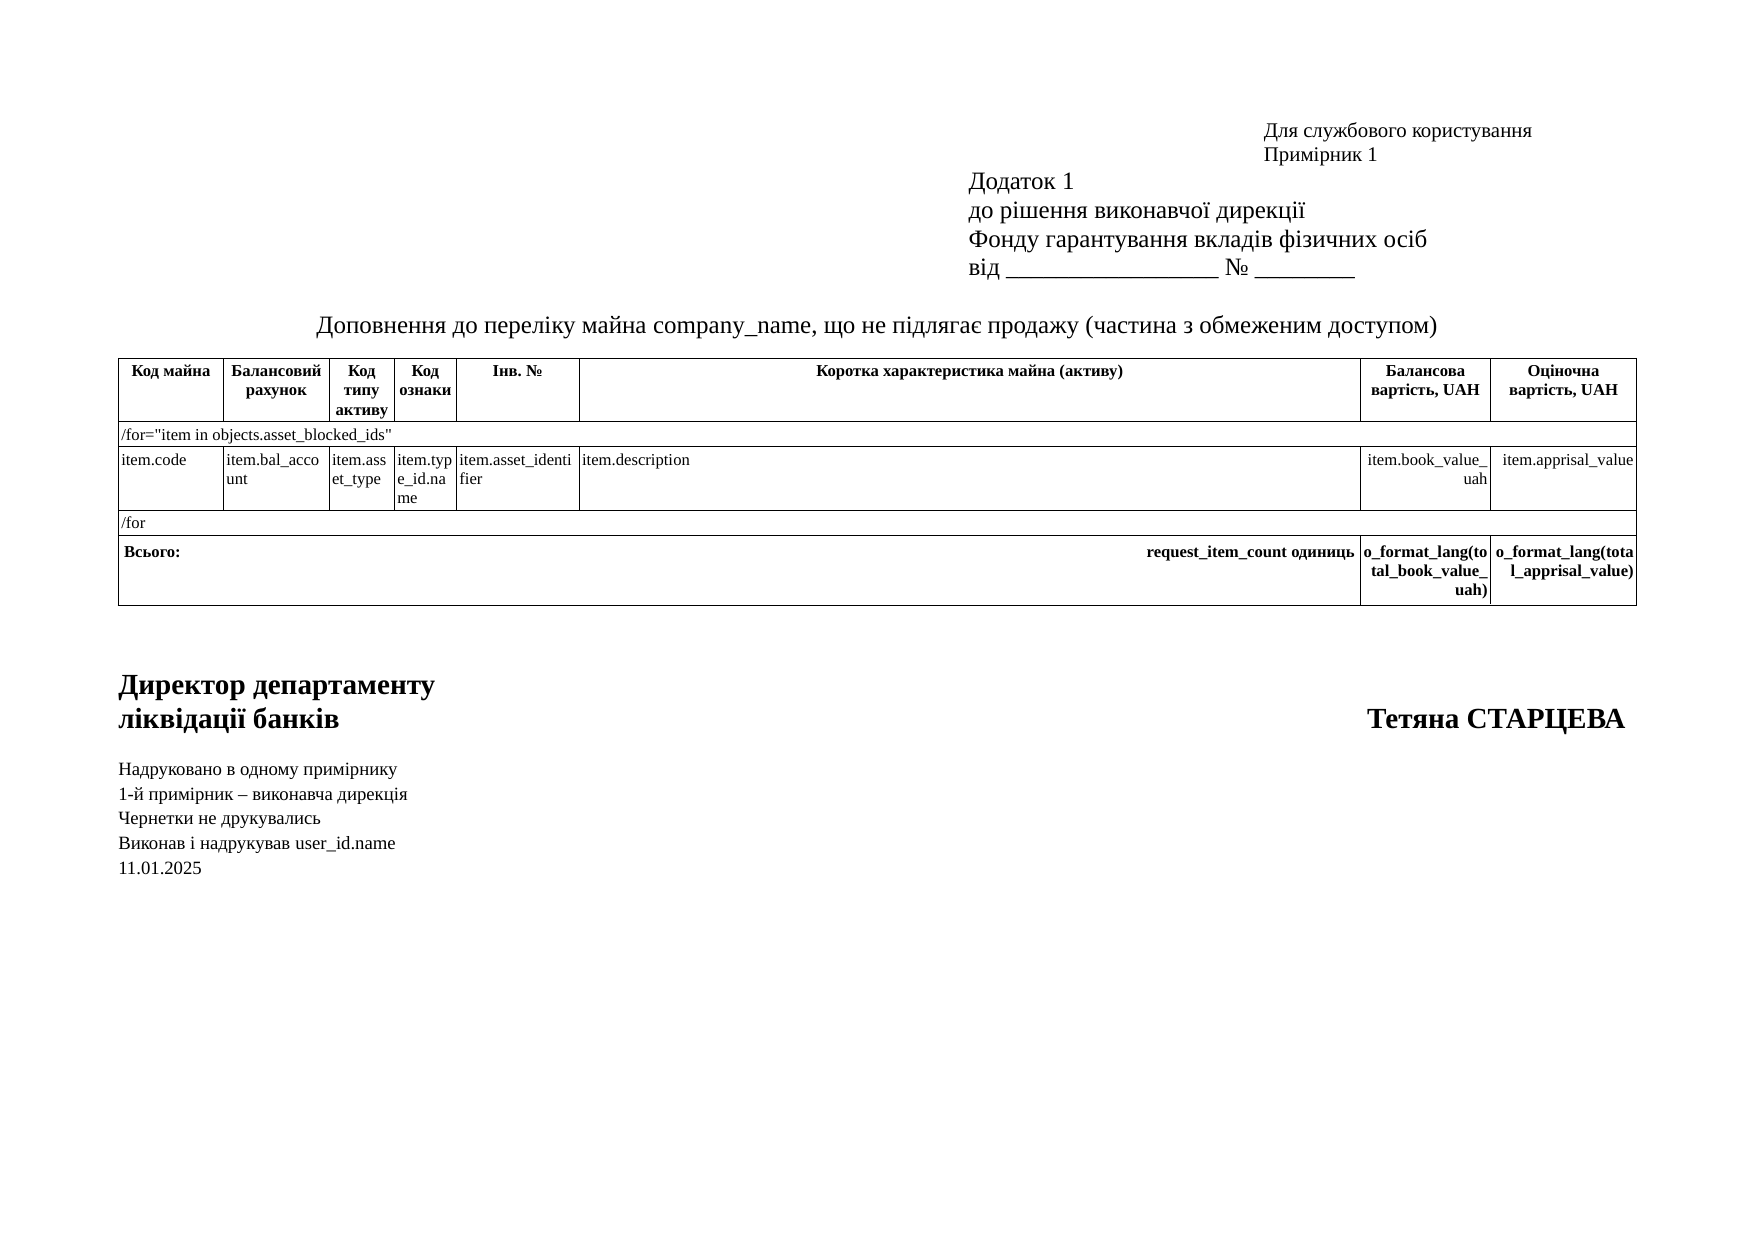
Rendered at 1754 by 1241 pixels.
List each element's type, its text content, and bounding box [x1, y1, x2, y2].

table_header Код майна [119, 359, 223, 421]
table_cell request_item_count одиниць [739, 536, 1360, 605]
table_cell Всього: [119, 536, 739, 605]
table_cell item.book_value_uah [1361, 447, 1490, 510]
table_cell item.apprisal_value [1491, 447, 1636, 510]
text 1-й примірник – виконавча дирекція [118, 782, 1636, 804]
table_cell item.asset_type [330, 447, 394, 510]
table_cell /for [119, 511, 1636, 535]
text Доповнення до переліку майна company_name, що не підлягає продажу (частина з обмеженим доступом) [118, 310, 1636, 339]
table_cell item.type_id.name [395, 447, 456, 510]
table_cell item.description [580, 447, 1360, 510]
table_cell item.code [119, 447, 223, 510]
table_header Балансова вартість, UAH [1361, 359, 1490, 421]
text 11.01.2025 [118, 857, 1636, 878]
table_header Директор департаменту ліквідації банків [118, 668, 957, 734]
table_cell item.bal_account [224, 447, 329, 510]
table_header Для службового користування Примірник 1 Додаток 1 до рішення виконавчої дирекції Фонду гарантування вкладів фізичних осіб від _________________ № ________ [957, 118, 1636, 281]
table_header Код типу активу [330, 359, 394, 421]
table_cell o_format_lang(total_book_value_uah) [1361, 536, 1490, 605]
table_header Інв. № [457, 359, 579, 421]
table_cell o_format_lang(total_apprisal_value) [1490, 536, 1636, 605]
table_cell /for="item in objects.asset_blocked_ids" [119, 422, 1636, 446]
table_header Код ознаки [395, 359, 456, 421]
table_header Балансовий рахунок [224, 359, 329, 421]
text Надруковано в одному примірнику [118, 758, 1636, 779]
table_header Оціночна вартість, UAH [1491, 359, 1636, 421]
table_cell item.asset_identifier [457, 447, 579, 510]
text Чернетки не друкувались [118, 807, 1636, 829]
text Виконав і надрукував user_id.name [118, 832, 1636, 853]
table_header [118, 118, 957, 281]
table_header Тетяна СТАРЦЕВА [957, 668, 1636, 734]
table_header Коротка характеристика майна (активу) [580, 359, 1360, 421]
